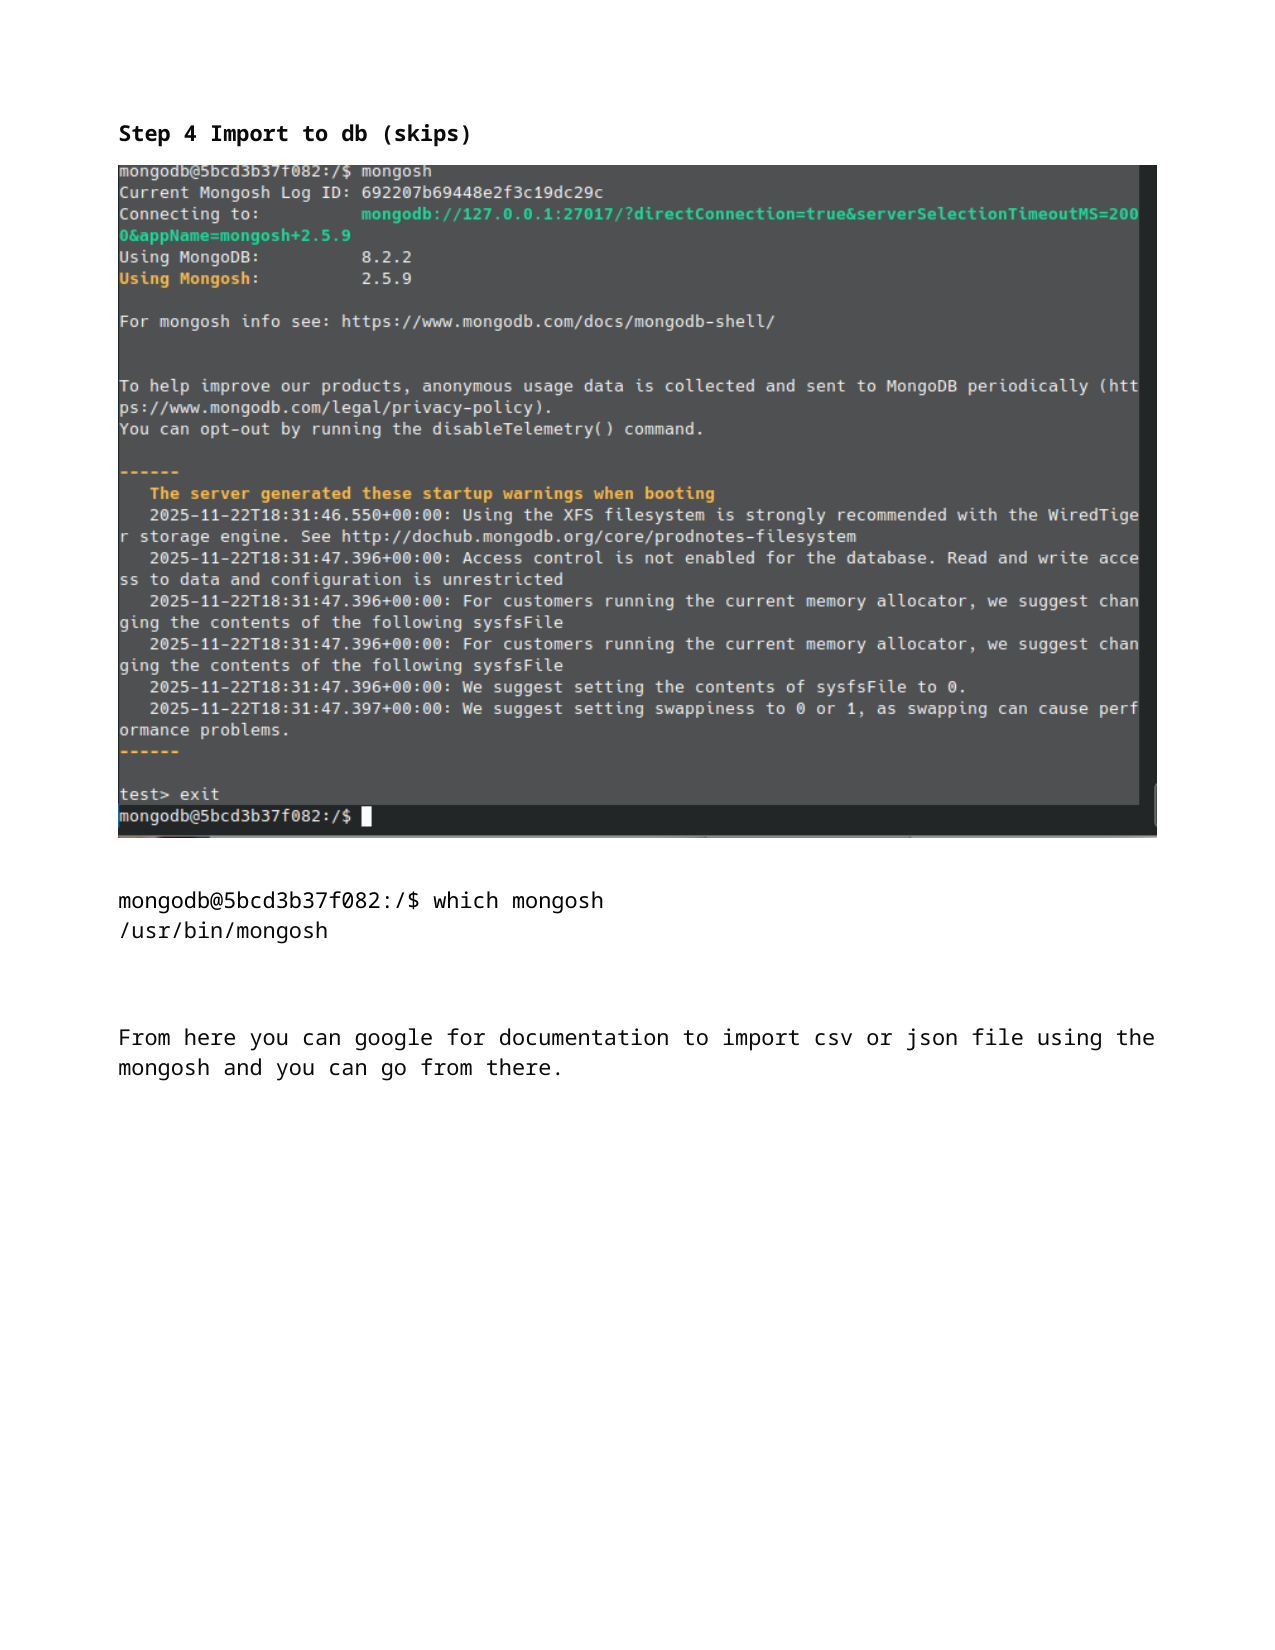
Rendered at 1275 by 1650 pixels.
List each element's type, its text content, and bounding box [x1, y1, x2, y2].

text Step 4 Import to db (skips) [118, 118, 1157, 148]
picture [118, 165, 1157, 838]
text mongodb@5bcd3b37f082:/$ which mongosh /usr/bin/mongosh [118, 885, 1157, 998]
text From here you can google for documentation to import csv or json file using the mongosh and you can go from there. [118, 1022, 1157, 1081]
